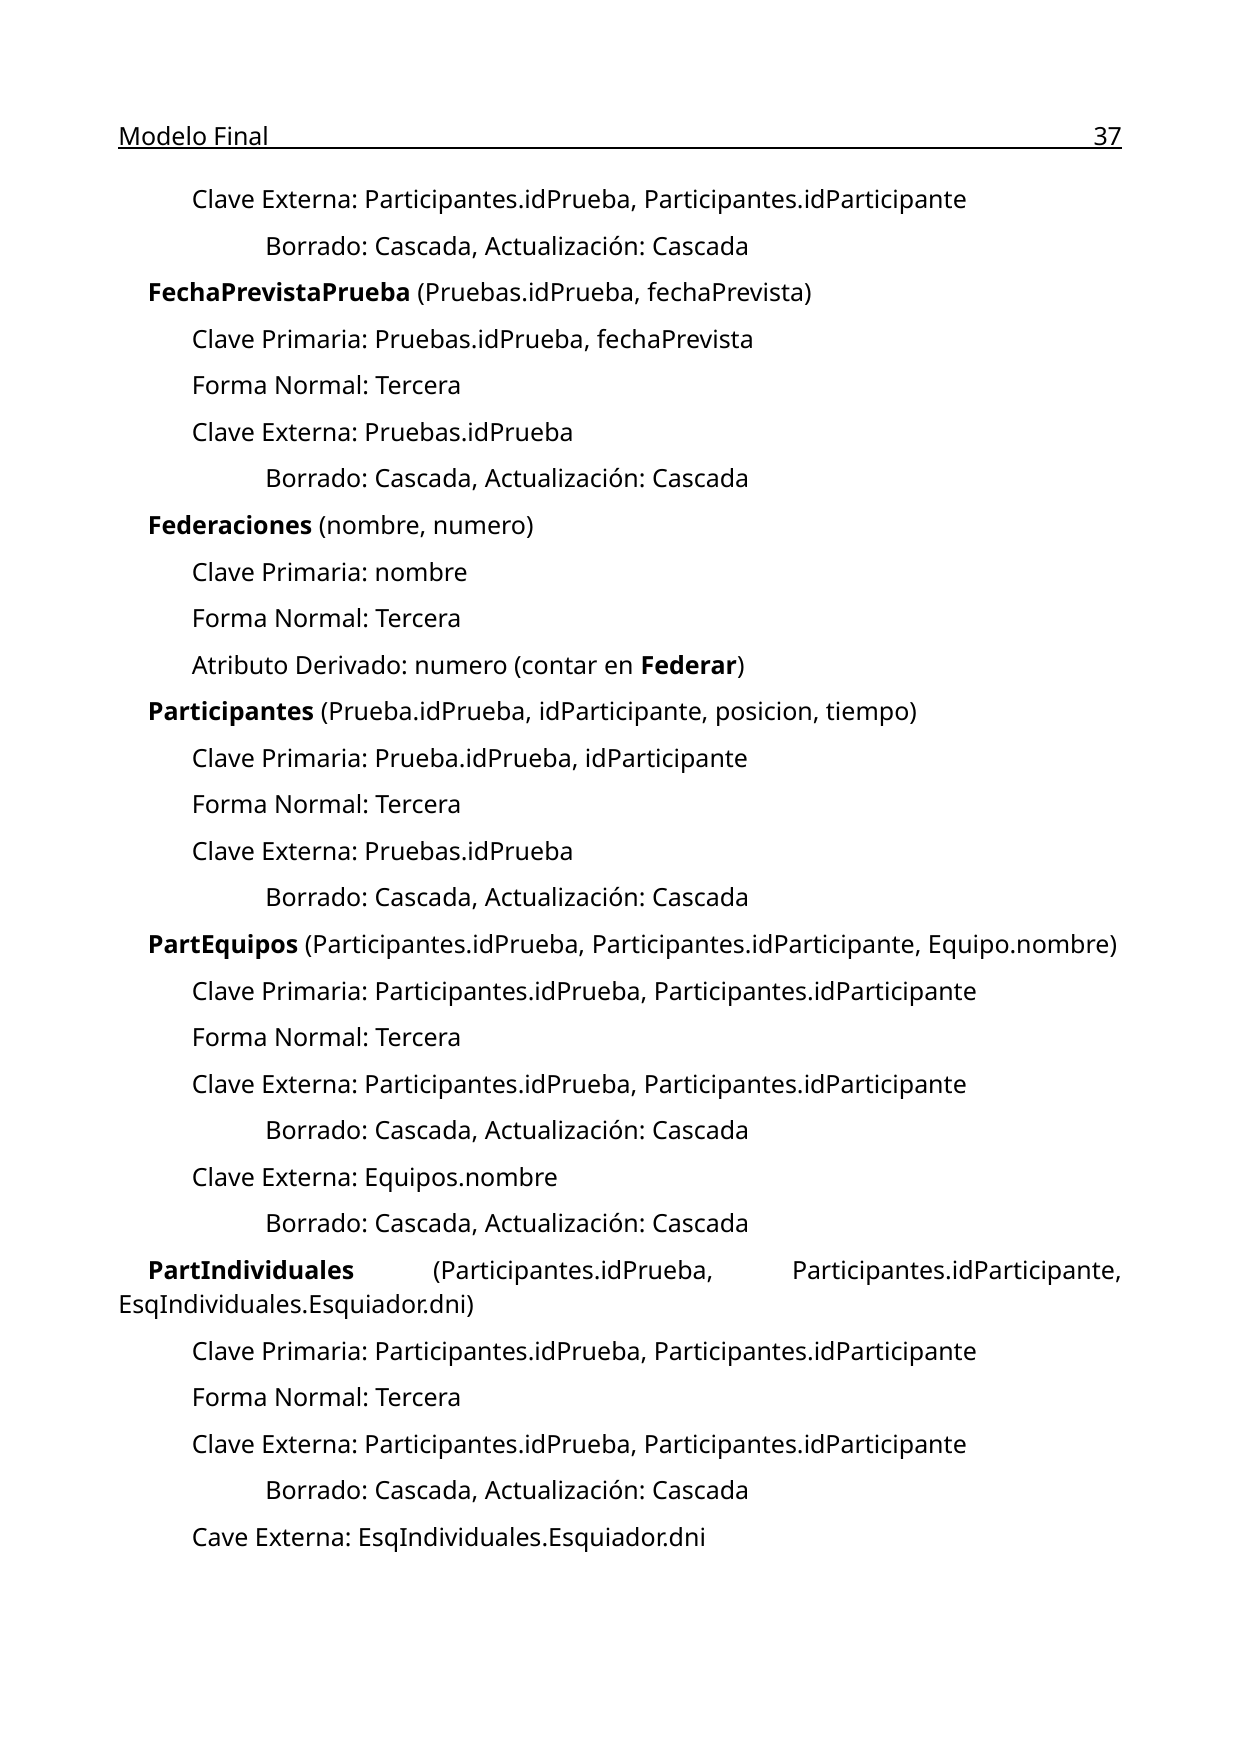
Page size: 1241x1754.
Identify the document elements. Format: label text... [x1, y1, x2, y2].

text Borrado: Cascada, Actualización: Cascada [118, 228, 1122, 262]
text Cave Externa: EsqIndividuales.Esquiador.dni [118, 1519, 1122, 1553]
text Forma Normal: Tercera [118, 368, 1122, 402]
text PartIndividuales (Participantes.idPrueba, Participantes.idParticipante, EsqIndividuales.Esquiador.dni) [118, 1253, 1122, 1321]
text Federaciones (nombre, numero) [118, 508, 1122, 542]
text Clave Externa: Participantes.idPrueba, Participantes.idParticipante [118, 182, 1122, 216]
text Borrado: Cascada, Actualización: Cascada [118, 880, 1122, 914]
text Borrado: Cascada, Actualización: Cascada [118, 461, 1122, 495]
text Clave Primaria: Prueba.idPrueba, idParticipante [118, 740, 1122, 774]
text Forma Normal: Tercera [118, 1020, 1122, 1054]
text Atributo Derivado: numero (contar en Federar) [118, 647, 1122, 681]
text Clave Externa: Pruebas.idPrueba [118, 414, 1122, 448]
text Participantes (Prueba.idPrueba, idParticipante, posicion, tiempo) [118, 694, 1122, 728]
text Clave Externa: Participantes.idPrueba, Participantes.idParticipante [118, 1426, 1122, 1460]
text Borrado: Cascada, Actualización: Cascada [118, 1206, 1122, 1240]
text Borrado: Cascada, Actualización: Cascada [118, 1473, 1122, 1507]
text FechaPrevistaPrueba (Pruebas.idPrueba, fechaPrevista) [118, 275, 1122, 309]
text Clave Primaria: Participantes.idPrueba, Participantes.idParticipante [118, 973, 1122, 1007]
text Clave Primaria: Pruebas.idPrueba, fechaPrevista [118, 321, 1122, 355]
text Forma Normal: Tercera [118, 1380, 1122, 1414]
text Clave Primaria: Participantes.idPrueba, Participantes.idParticipante [118, 1333, 1122, 1367]
text Clave Primaria: nombre [118, 554, 1122, 588]
text Borrado: Cascada, Actualización: Cascada [118, 1113, 1122, 1147]
text Clave Externa: Pruebas.idPrueba [118, 833, 1122, 868]
text Forma Normal: Tercera [118, 601, 1122, 635]
text Clave Externa: Equipos.nombre [118, 1159, 1122, 1193]
text Forma Normal: Tercera [118, 787, 1122, 821]
text Clave Externa: Participantes.idPrueba, Participantes.idParticipante [118, 1066, 1122, 1100]
text PartEquipos (Participantes.idPrueba, Participantes.idParticipante, Equipo.nombre) [118, 927, 1122, 961]
